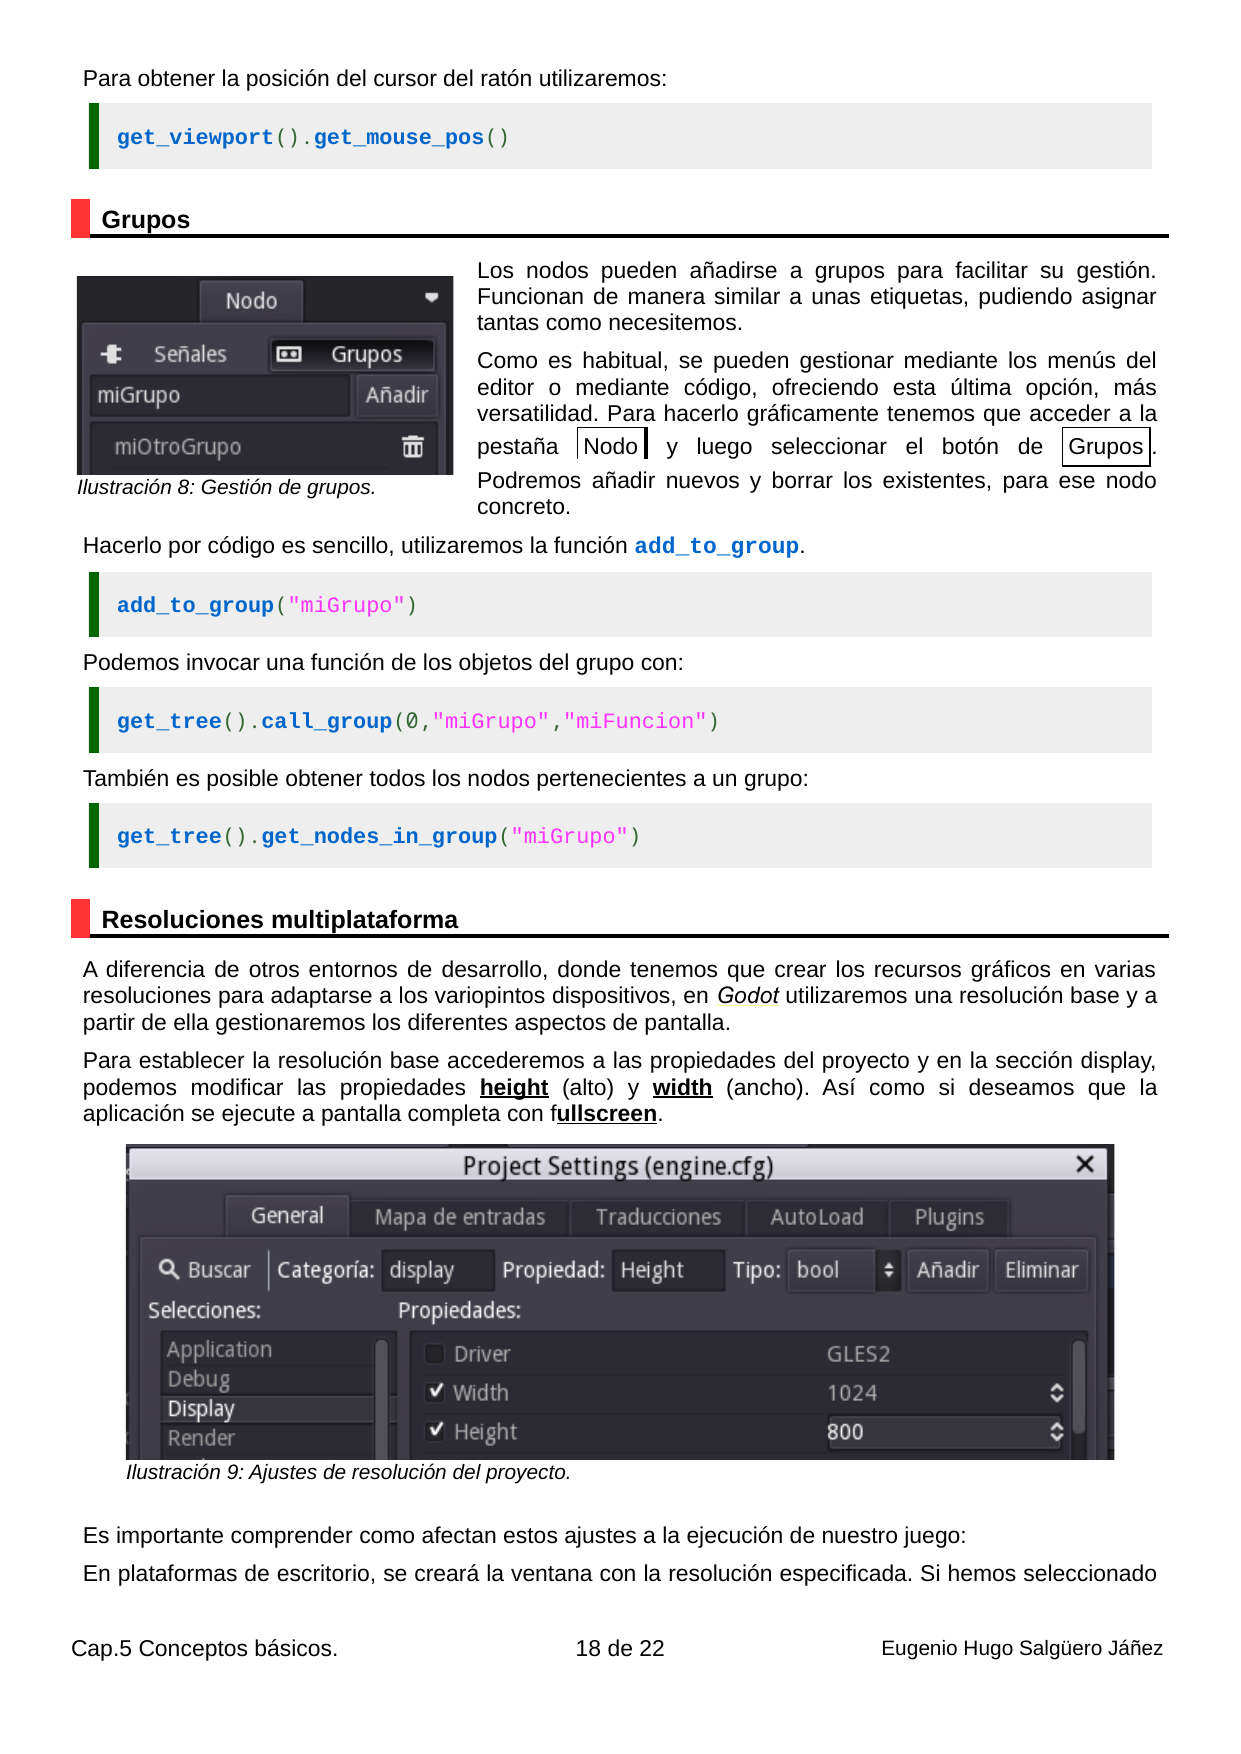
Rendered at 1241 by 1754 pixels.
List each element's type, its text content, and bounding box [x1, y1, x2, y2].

picture [125, 1144, 1115, 1460]
subtitle Grupos [90, 199, 1169, 234]
text Ilustración 8: Gestión de grupos. [77, 475, 453, 498]
text get_tree().get_nodes_in_group("miGrupo") [99, 803, 1152, 868]
text Podemos invocar una función de los objetos del grupo con: [83, 649, 1158, 675]
text También es posible obtener todos los nodos pertenecientes a un grupo: [83, 764, 1158, 791]
text Para obtener la posición del cursor del ratón utilizaremos: [83, 65, 1158, 91]
text A diferencia de otros entornos de desarrollo, donde tenemos que crear los recursos gráficos en varias resoluciones para adaptarse a los variopintos dispositivos, en Godot utilizaremos una resolución base y a partir de ella gestionaremos los diferentes aspectos de pantalla. [83, 956, 1158, 1035]
subtitle Resoluciones multiplataforma [90, 899, 1169, 934]
text Ilustración 9: Ajustes de resolución del proyecto. [126, 1460, 1114, 1484]
text get_tree().call_group(0,"miGrupo","miFuncion") [99, 687, 1152, 753]
text Es importante comprender como afectan estos ajustes a la ejecución de nuestro juego: [83, 1522, 1158, 1548]
text En plataformas de escritorio, se creará la ventana con la resolución especificada. Si hemos seleccionado [83, 1560, 1158, 1587]
text get_viewport().get_mouse_pos() [99, 103, 1152, 169]
text add_to_group("miGrupo") [99, 572, 1152, 637]
text Como es habitual, se pueden gestionar mediante los menús del editor o mediante código, ofreciendo esta última opción, más versatilidad. Para hacerlo gráficamente tenemos que acceder a la pestaña Nodo y luego seleccionar el botón de Grupos. Podremos añadir nuevos y borrar los existentes, para ese nodo concreto. [83, 347, 1158, 520]
picture [76, 276, 454, 475]
text Para establecer la resolución base accederemos a las propiedades del proyecto y en la sección display, podemos modificar las propiedades height (alto) y width (ancho). Así como si deseamos que la aplicación se ejecute a pantalla completa con fullscreen. [83, 1047, 1158, 1126]
text Los nodos pueden añadirse a grupos para facilitar su gestión. Funcionan de manera similar a unas etiquetas, pudiendo asignar tantas como necesitemos. [77, 257, 1158, 336]
text Hacerlo por código es sencillo, utilizaremos la función add_to_group. [83, 532, 1158, 560]
